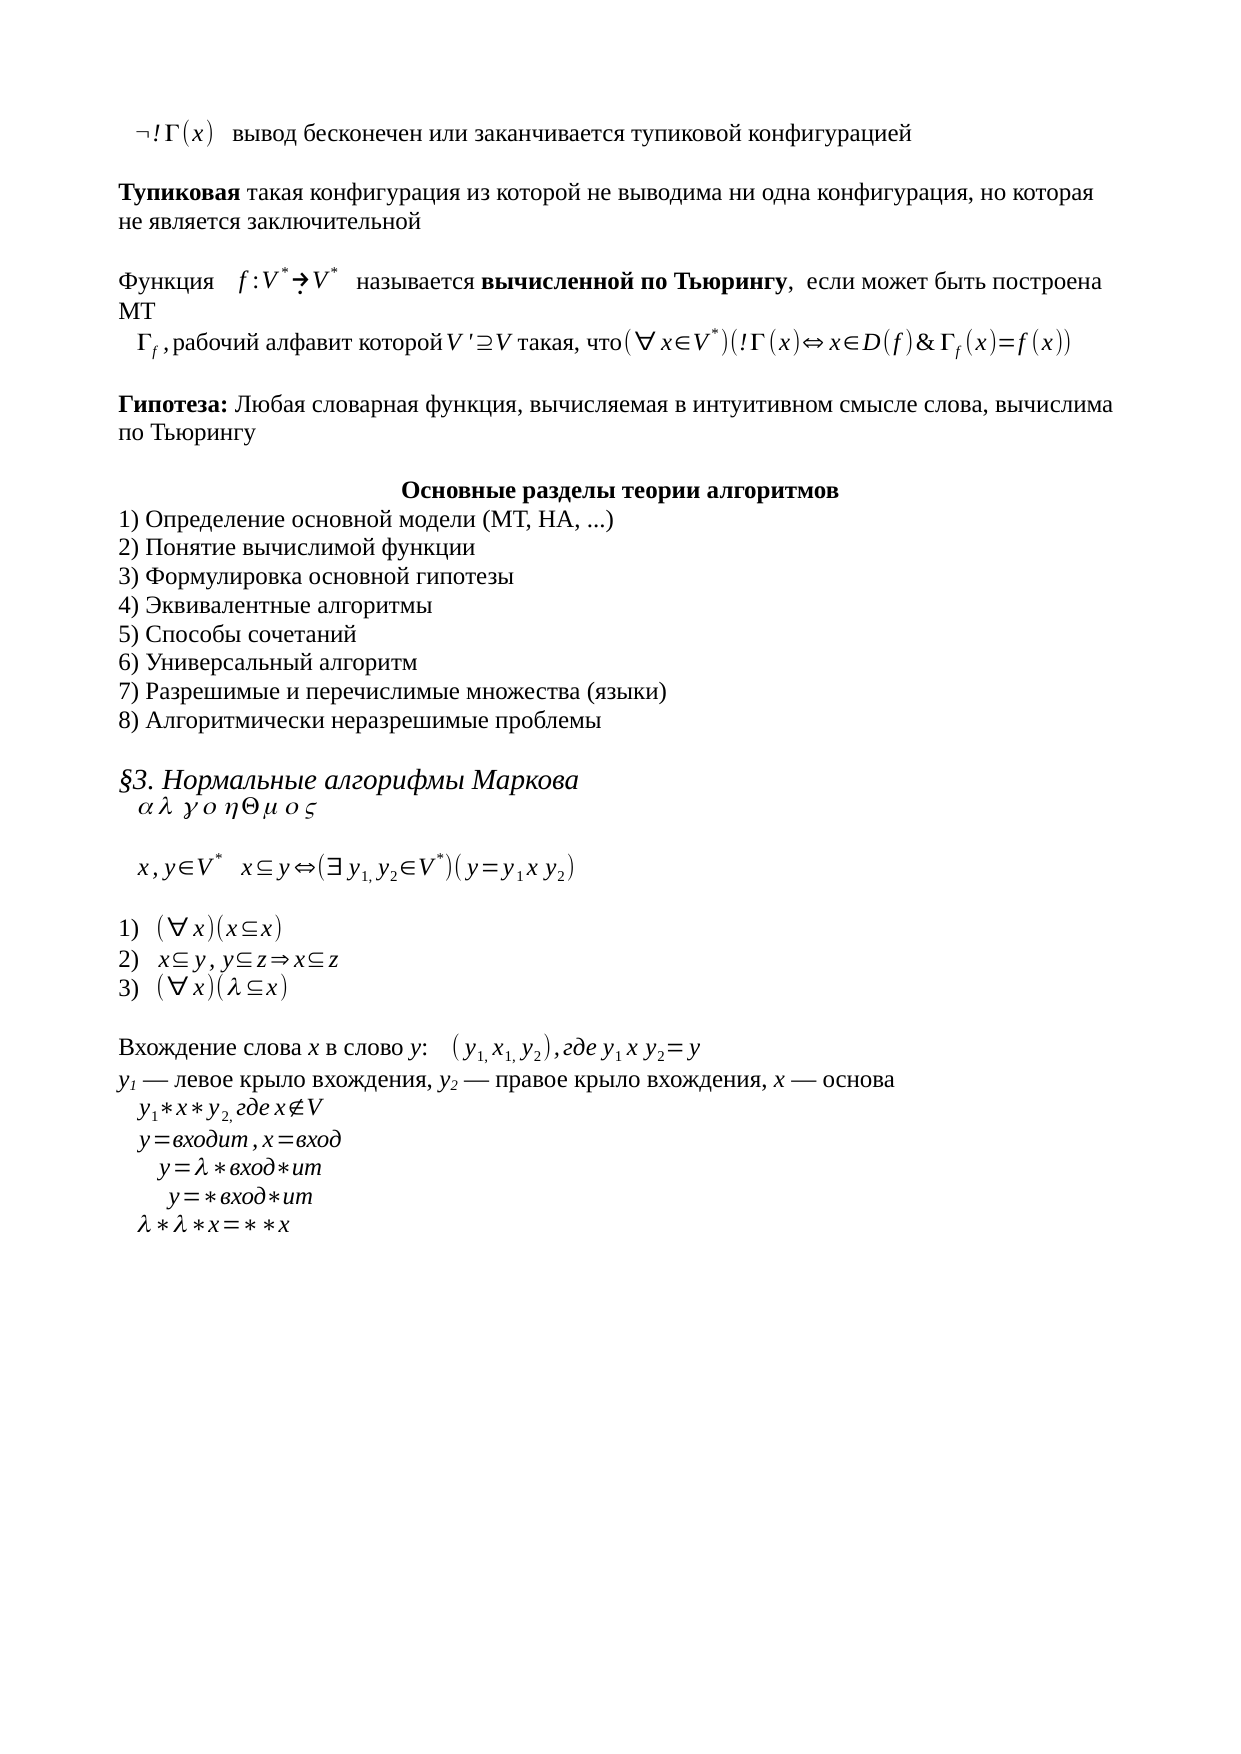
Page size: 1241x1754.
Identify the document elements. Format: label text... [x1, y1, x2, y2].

text вывод бесконечен или заканчивается тупиковой конфигурацией [118, 118, 1122, 149]
text 4) Эквивалентные алгоритмы [118, 590, 1122, 619]
text 3) Формулировка основной гипотезы [118, 561, 1122, 590]
text 8) Алгоритмически неразрешимые проблемы [118, 705, 1122, 734]
text 5) Способы сочетаний [118, 619, 1122, 647]
text 7) Разрешимые и перечислимые множества (языки) [118, 676, 1122, 705]
text Вхождение слова x в слово y: [118, 1032, 1122, 1064]
text y1 — левое крыло вхождения, y2 — правое крыло вхождения, x — основа [118, 1064, 1122, 1093]
text 2) [118, 944, 1122, 973]
text 1) [118, 913, 1122, 944]
text Функция называется вычисленной по Тьюрингу, если может быть построена МТ [118, 264, 1122, 360]
text Основные разделы теории алгоритмов [118, 475, 1122, 504]
text 6) Универсальный алгоритм [118, 647, 1122, 676]
text §3. Нормальные алгорифмы Маркова [118, 762, 1122, 796]
text 3) [118, 973, 1122, 1003]
text Тупиковая такая конфигурация из которой не выводима ни одна конфигурация, но которая не является заключительной [118, 177, 1122, 235]
text 1) Определение основной модели (МТ, НА, ...) [118, 504, 1122, 532]
text 2) Понятие вычислимой функции [118, 532, 1122, 561]
text Гипотеза: Любая словарная функция, вычисляемая в интуитивном смысле слова, вычислима по Тьюрингу [118, 389, 1122, 446]
